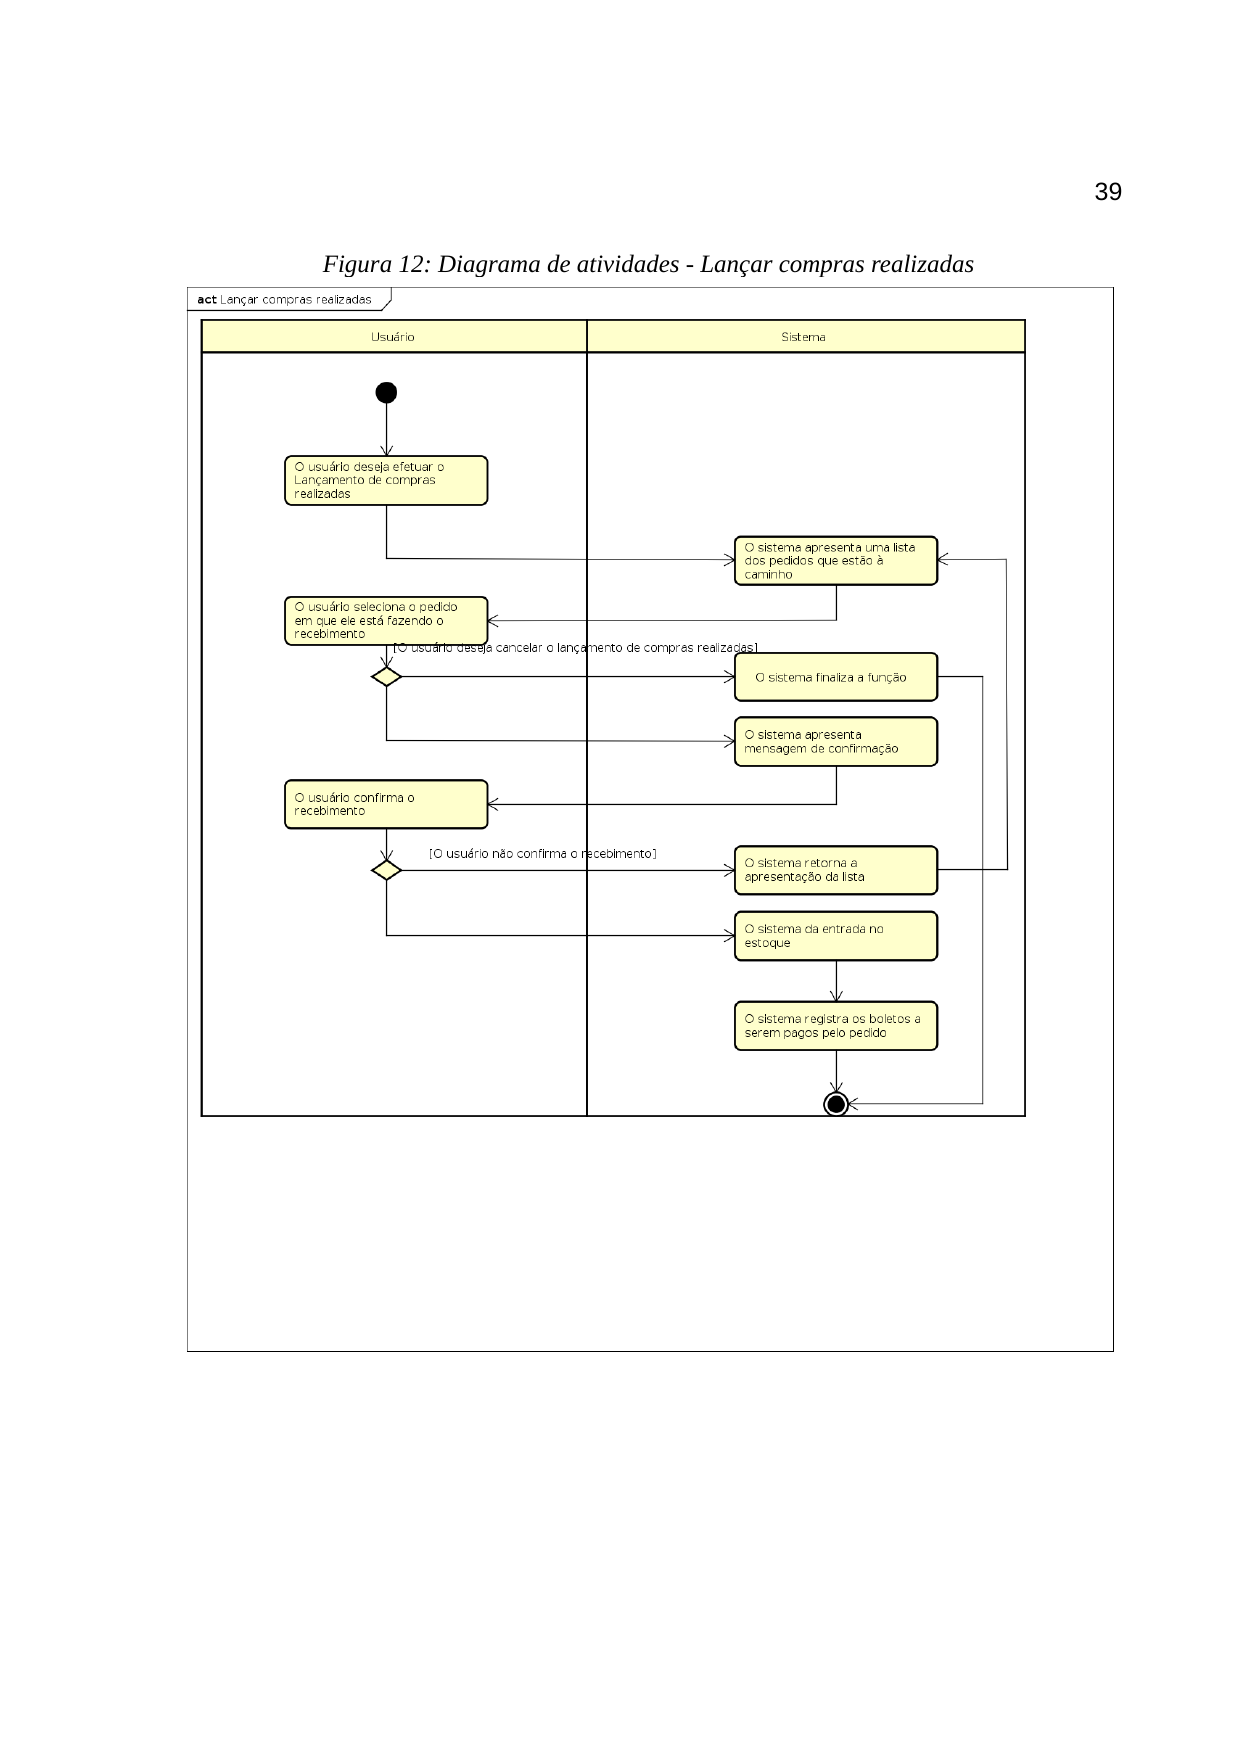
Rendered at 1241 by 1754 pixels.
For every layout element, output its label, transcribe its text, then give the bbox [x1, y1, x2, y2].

picture [177, 277, 1123, 1360]
text Figura 12: Diagrama de atividades - Lançar compras realizadas [177, 249, 1122, 277]
